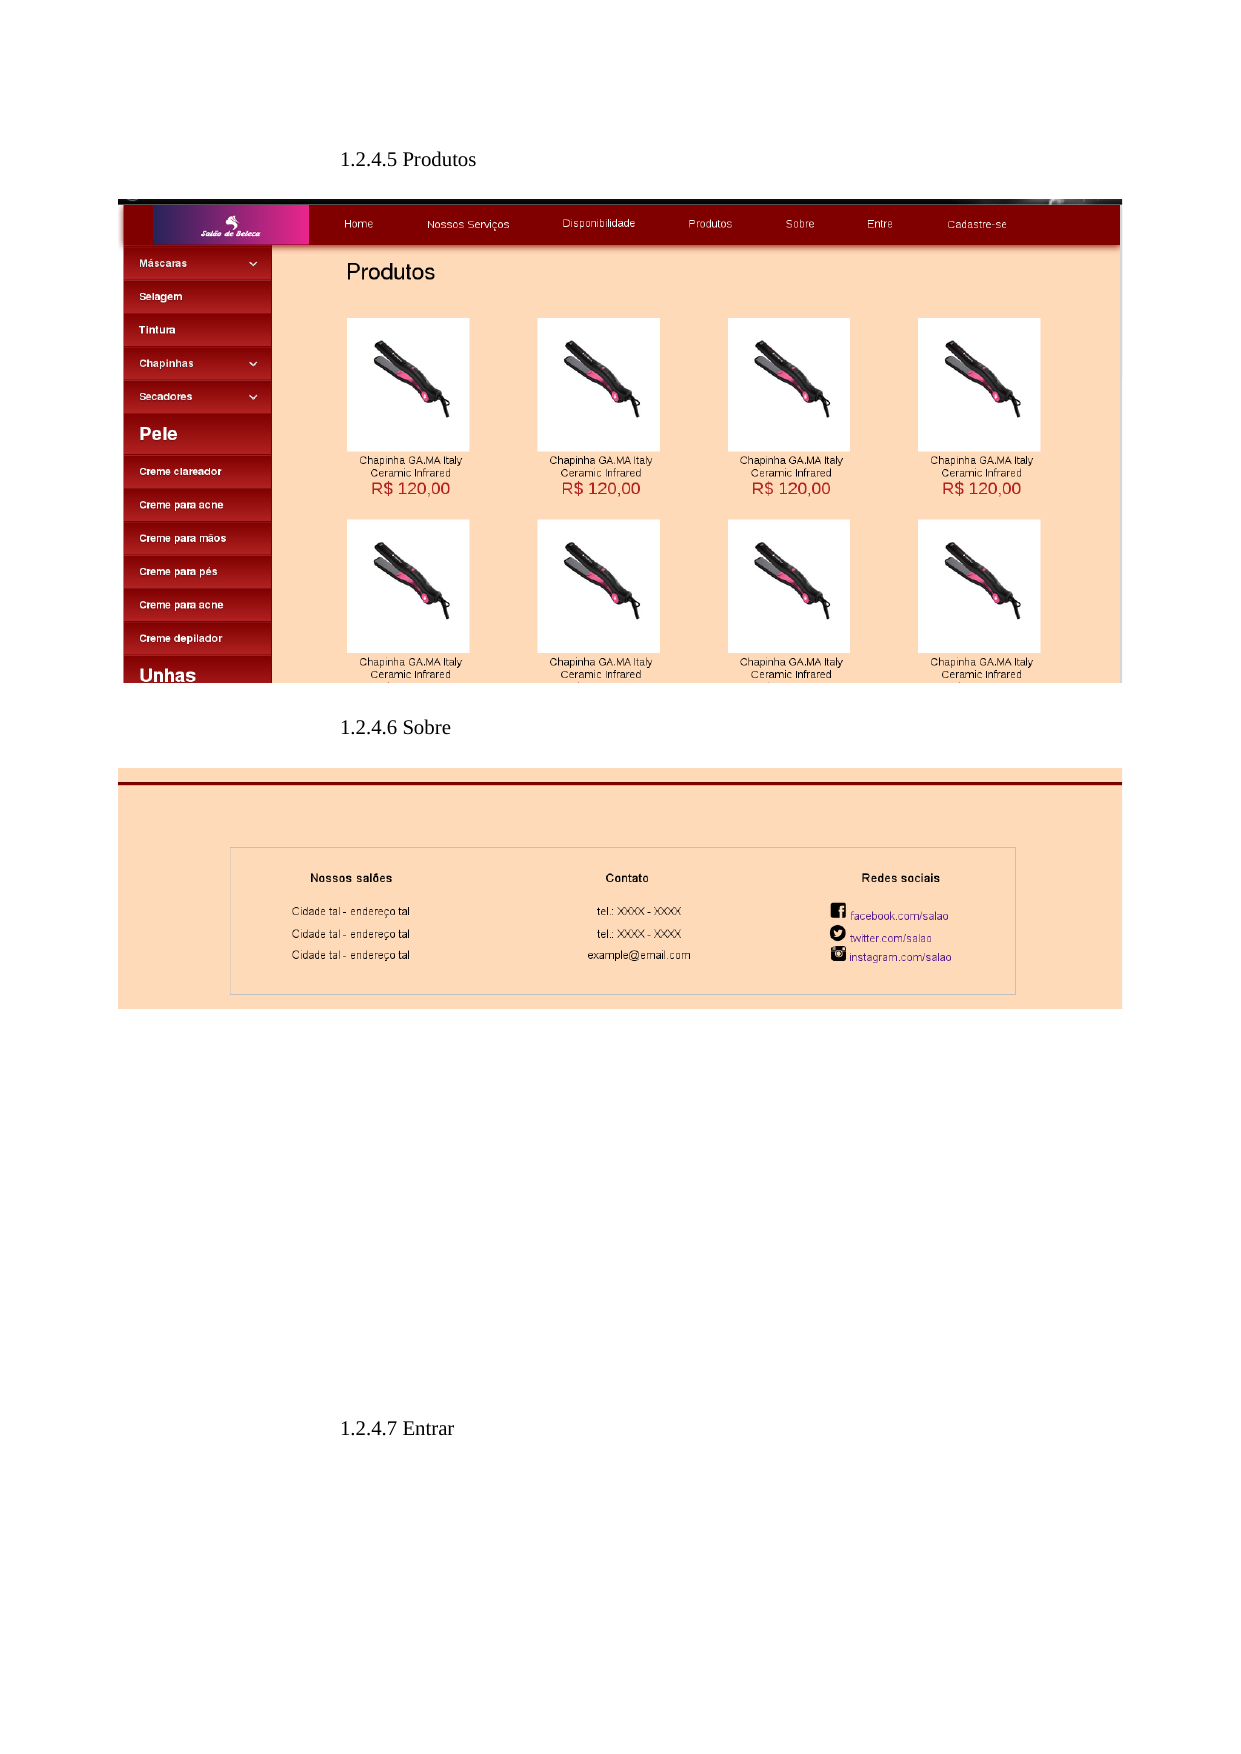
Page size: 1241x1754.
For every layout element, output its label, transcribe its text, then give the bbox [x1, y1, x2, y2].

text 1.2.4.7 Entrar [118, 1412, 1122, 1441]
picture [118, 768, 1123, 1010]
text 1.2.4.6 Sobre [118, 711, 1122, 740]
text 1.2.4.5 Produtos [118, 147, 1122, 171]
picture [118, 199, 1123, 683]
